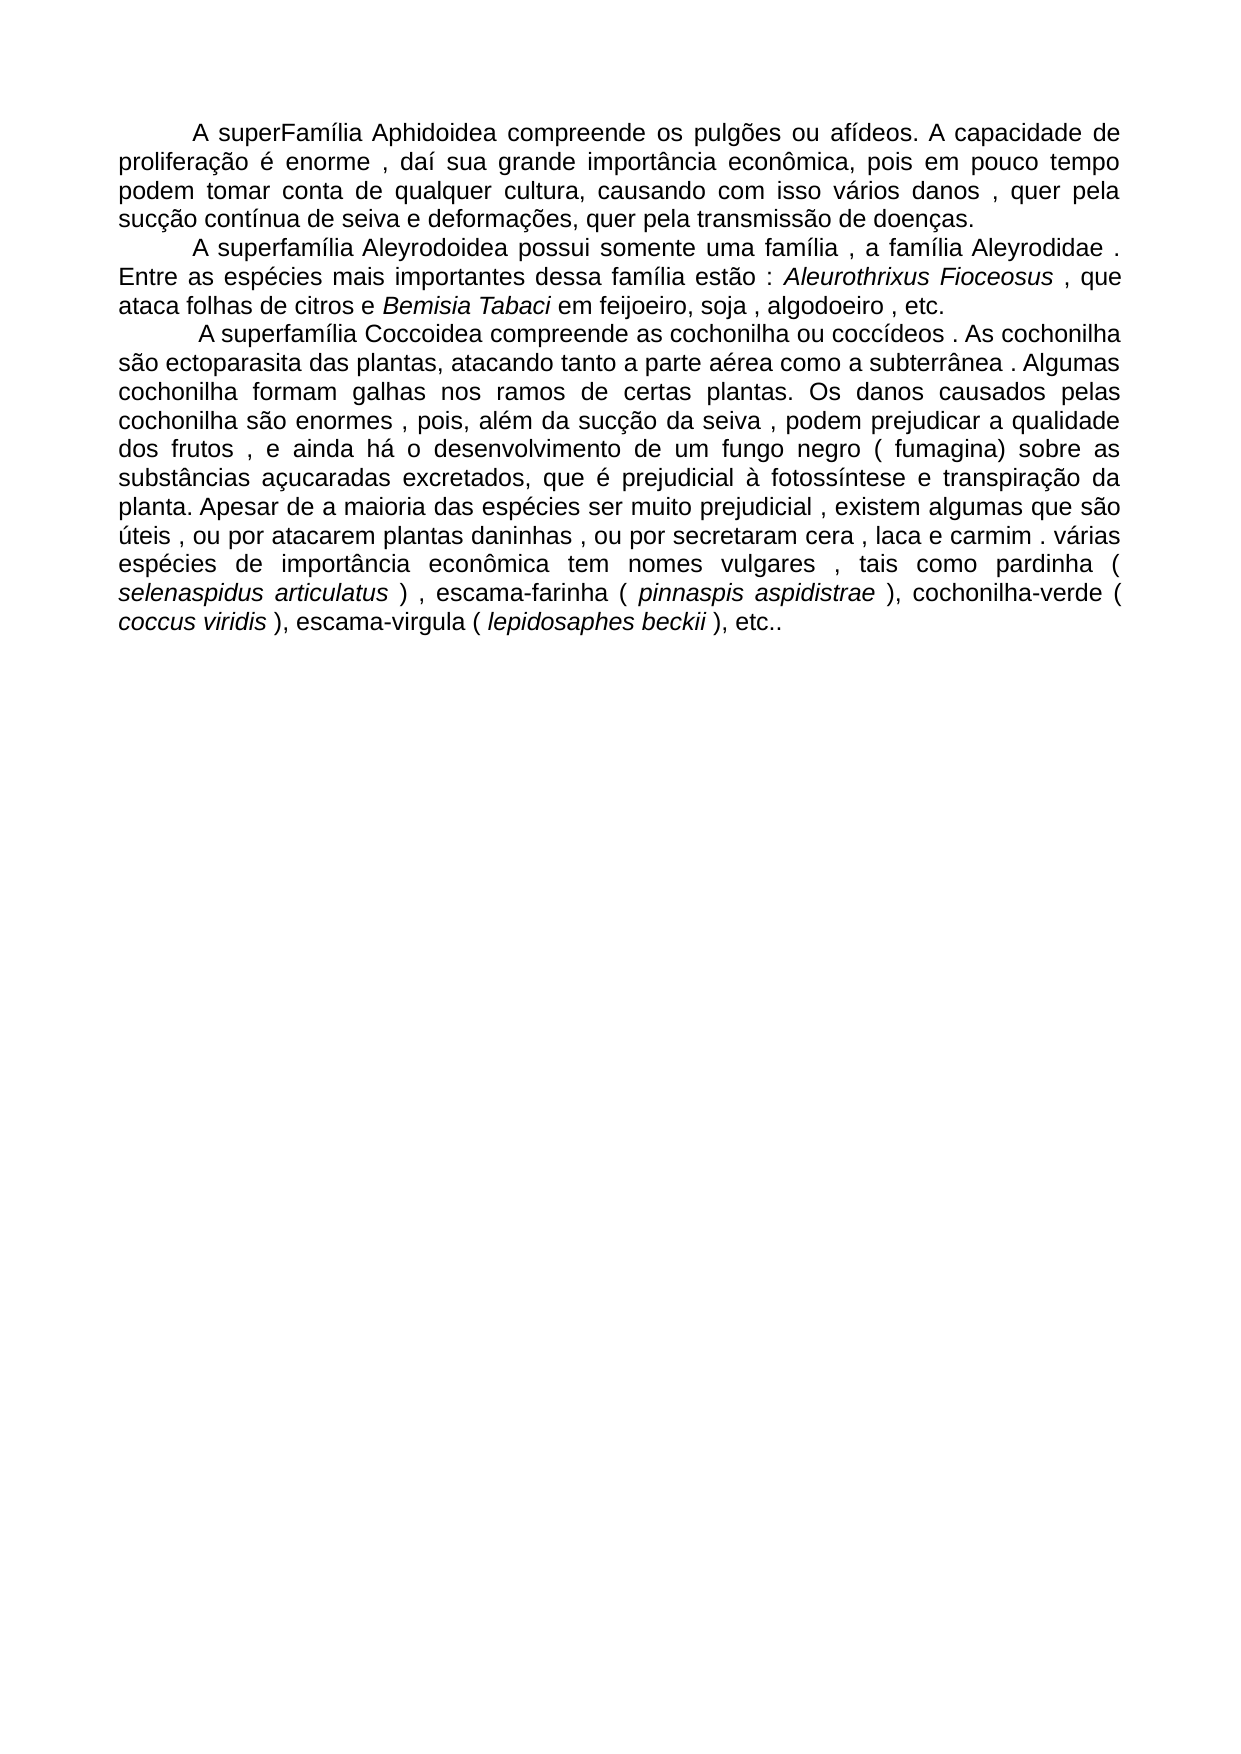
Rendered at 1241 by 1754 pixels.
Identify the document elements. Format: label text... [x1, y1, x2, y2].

text A superFamília Aphidoidea compreende os pulgões ou afídeos. A capacidade de proliferação é enorme , daí sua grande importância econômica, pois em pouco tempo podem tomar conta de qualquer cultura, causando com isso vários danos , quer pela sucção contínua de seiva e deformações, quer pela transmissão de doenças. [118, 118, 1122, 233]
text A superfamília Aleyrodoidea possui somente uma família , a família Aleyrodidae . Entre as espécies mais importantes dessa família estão : Aleurothrixus Fioceosus , que ataca folhas de citros e Bemisia Tabaci em feijoeiro, soja , algodoeiro , etc. [118, 233, 1122, 319]
text A superfamília Coccoidea compreende as cochonilha ou coccídeos . As cochonilha são ectoparasita das plantas, atacando tanto a parte aérea como a subterrânea . Algumas cochonilha formam galhas nos ramos de certas plantas. Os danos causados pelas cochonilha são enormes , pois, além da sucção da seiva , podem prejudicar a qualidade dos frutos , e ainda há o desenvolvimento de um fungo negro ( fumagina) sobre as substâncias açucaradas excretados, que é prejudicial à fotossíntese e transpiração da planta. Apesar de a maioria das espécies ser muito prejudicial , existem algumas que são úteis , ou por atacarem plantas daninhas , ou por secretaram cera , laca e carmim . várias espécies de importância econômica tem nomes vulgares , tais como pardinha ( selenaspidus articulatus ) , escama-farinha ( pinnaspis aspidistrae ), cochonilha-verde ( coccus viridis ), escama-virgula ( lepidosaphes beckii ), etc.. [118, 319, 1122, 636]
